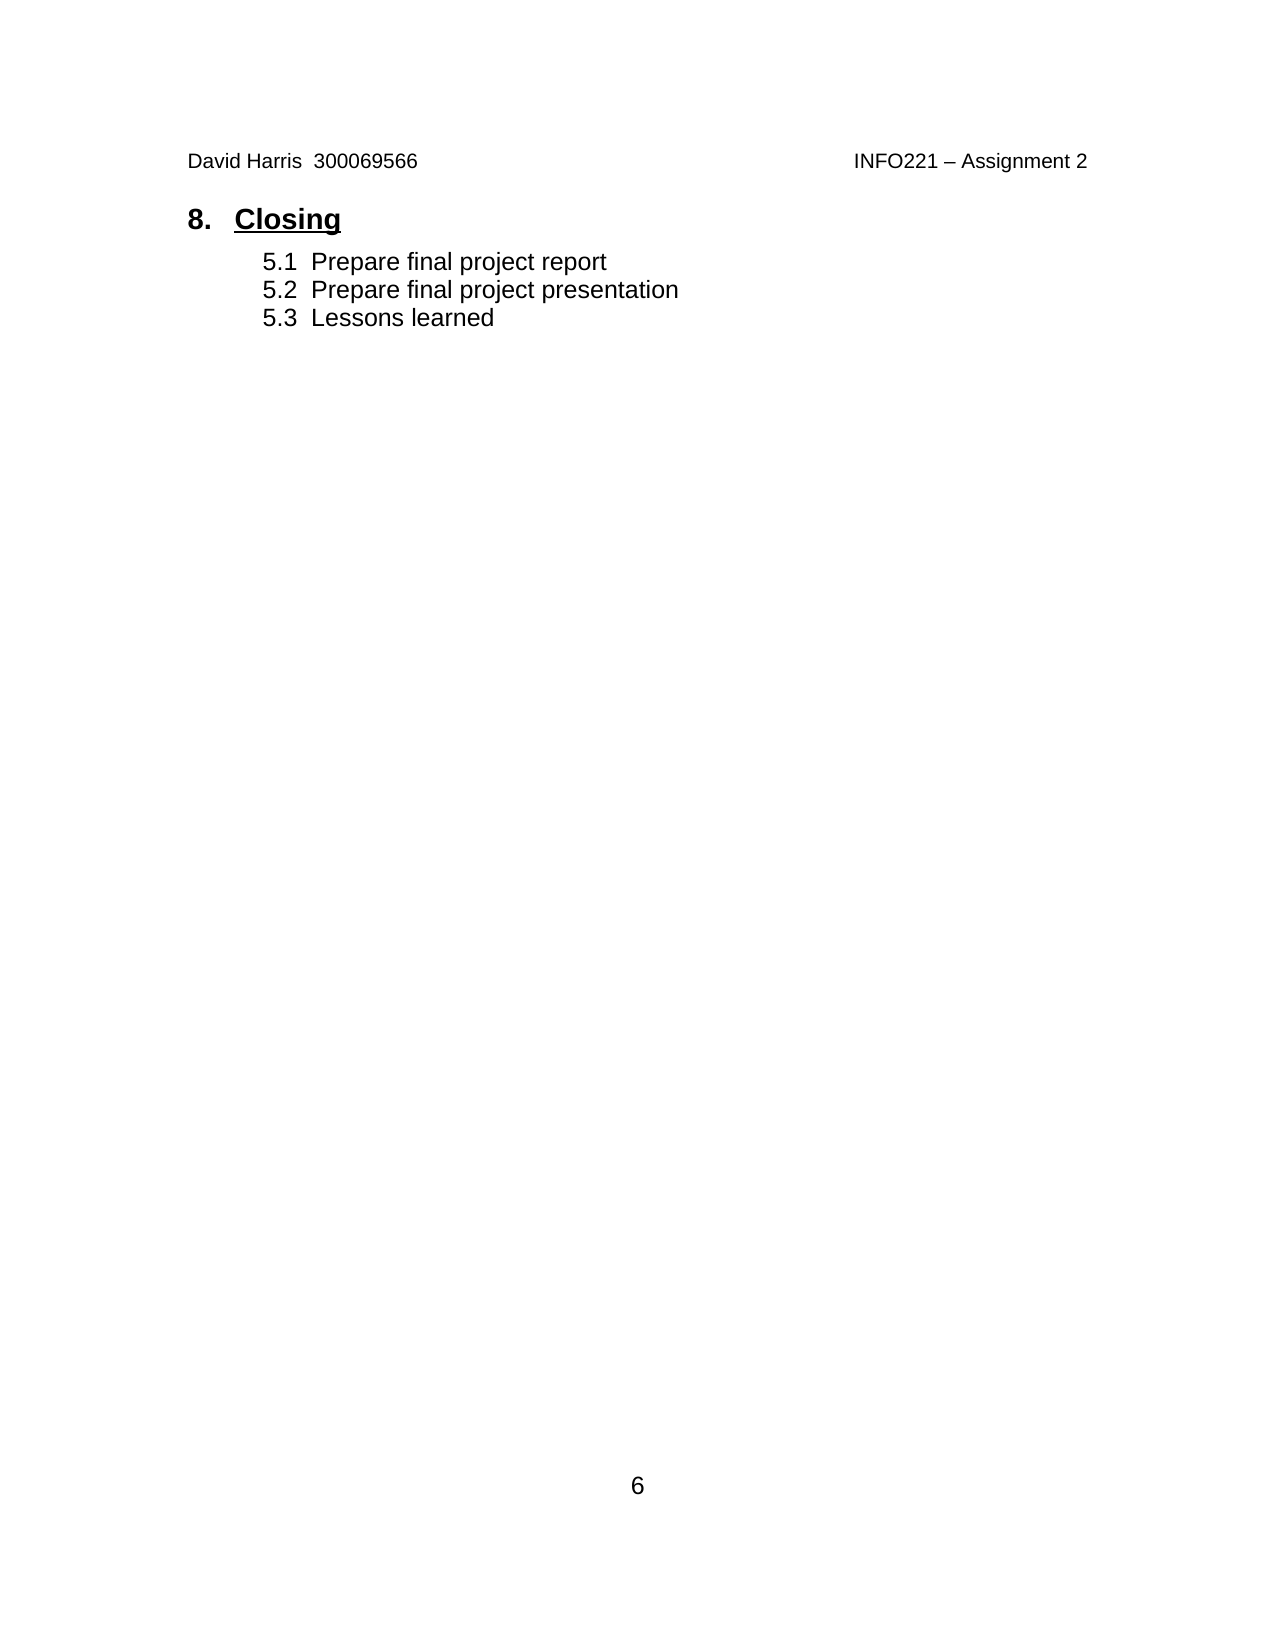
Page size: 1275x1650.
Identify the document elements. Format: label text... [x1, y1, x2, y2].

text 5.1 Prepare final project report 5.2 Prepare final project presentation 5.3 Lessons learned [187, 248, 1087, 332]
subtitle Closing [187, 203, 1087, 235]
